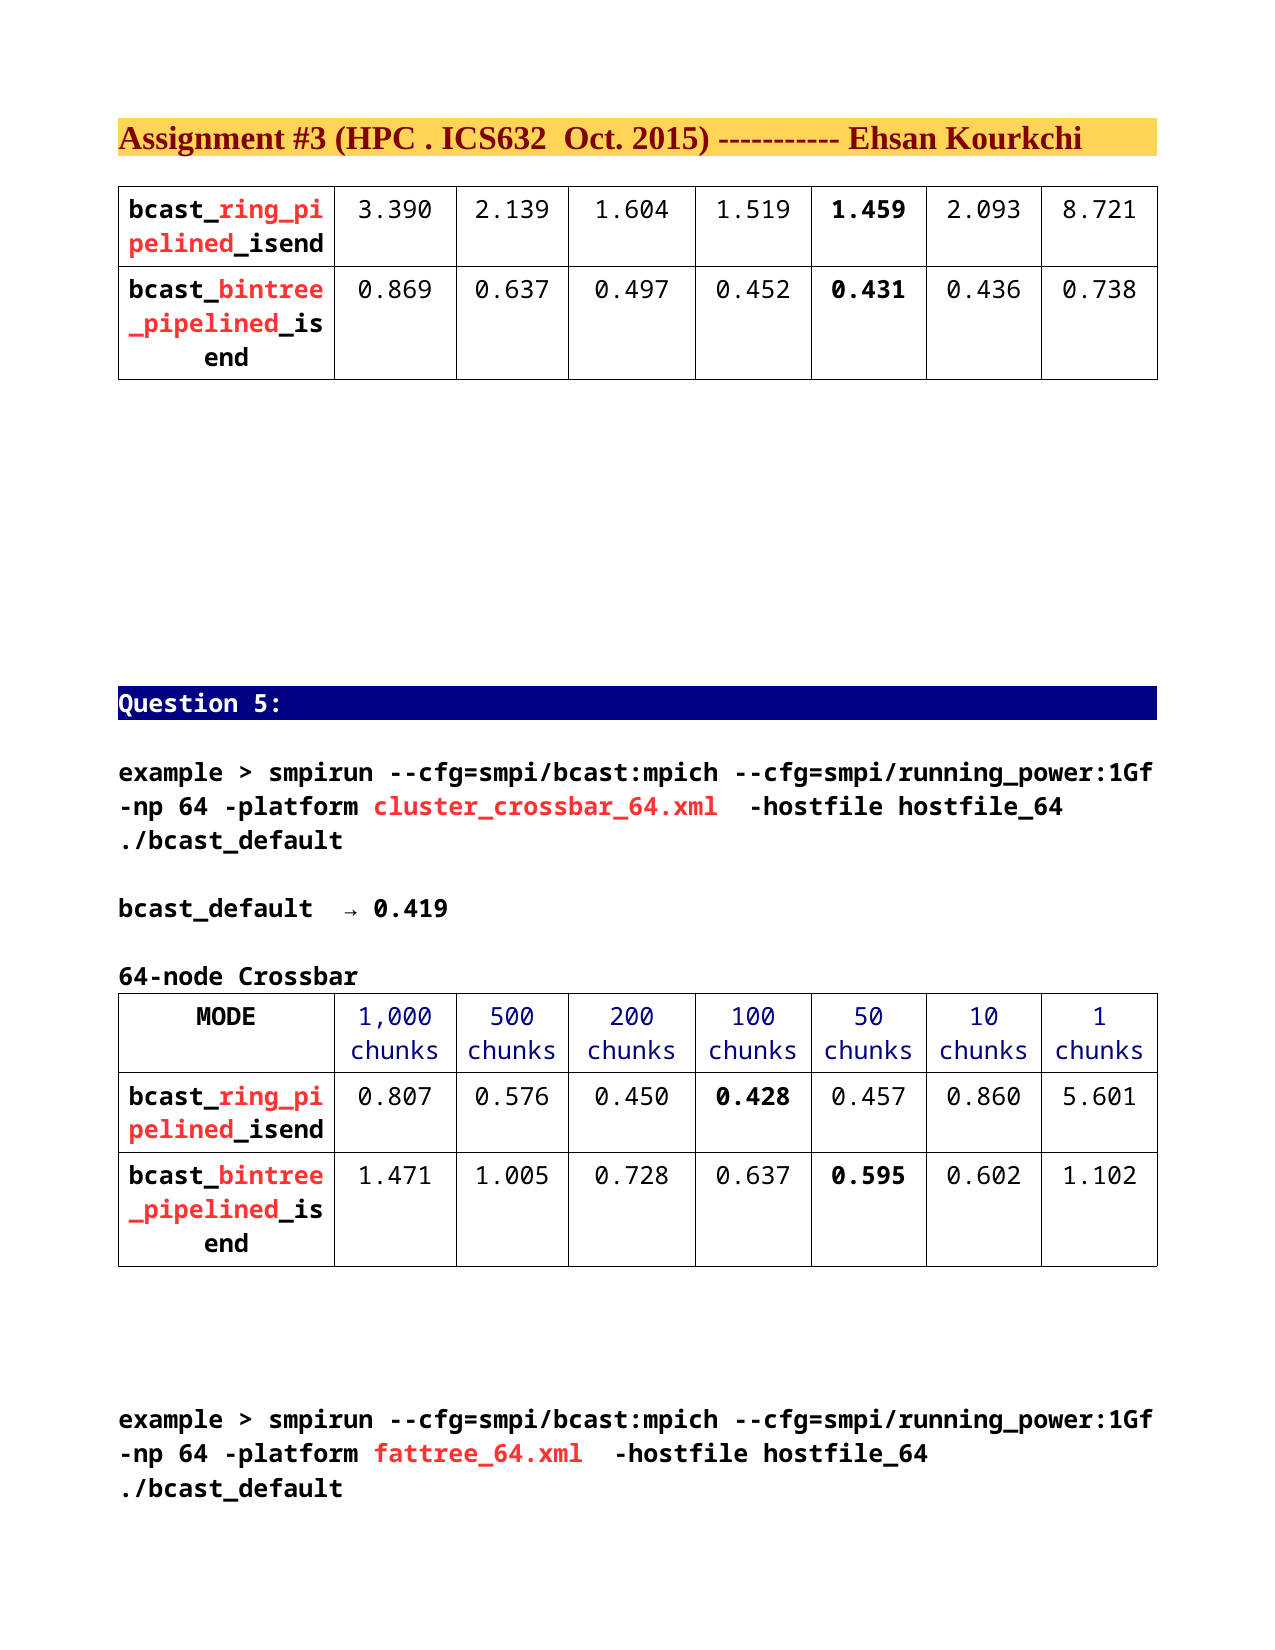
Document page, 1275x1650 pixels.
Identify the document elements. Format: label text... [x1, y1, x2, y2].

table_cell 0.436 [927, 267, 1041, 379]
table_cell 1.604 [569, 187, 695, 266]
table_cell 0.497 [569, 267, 695, 379]
table_cell 5.601 [1042, 1073, 1157, 1152]
table_cell 0.428 [696, 1073, 811, 1152]
table_cell 0.637 [457, 267, 568, 379]
table_cell 1.005 [457, 1153, 568, 1266]
table_cell 0.602 [927, 1153, 1041, 1266]
table_cell 0.457 [812, 1073, 926, 1152]
table_cell 0.450 [569, 1073, 695, 1152]
text 64-node Crossbar [118, 958, 1157, 993]
table_cell 1.102 [1042, 1153, 1157, 1266]
table_cell 0.807 [335, 1073, 456, 1152]
table_header 50 chunks [812, 994, 926, 1072]
table_cell bcast_bintree_pipelined_isend [119, 267, 334, 379]
table_cell 1.459 [812, 187, 926, 266]
table_cell 0.869 [335, 267, 456, 379]
table_header 1 chunks [1042, 994, 1157, 1072]
table_cell 0.576 [457, 1073, 568, 1152]
table_header 100 chunks [696, 994, 811, 1072]
table_cell bcast_ring_pipelined_isend [119, 1073, 334, 1152]
table_cell 8.721 [1042, 187, 1157, 266]
text example > smpirun --cfg=smpi/bcast:mpich --cfg=smpi/running_power:1Gf -np 64 -platform cluster_crossbar_64.xml -hostfile hostfile_64 ./bcast_default [118, 754, 1157, 856]
table_cell 1.519 [696, 187, 811, 266]
table_cell 0.860 [927, 1073, 1041, 1152]
table_cell 2.139 [457, 187, 568, 266]
table_cell 0.431 [812, 267, 926, 379]
table_header MODE [119, 994, 334, 1072]
table_cell 0.637 [696, 1153, 811, 1266]
table_cell 0.738 [1042, 267, 1157, 379]
table_cell bcast_ring_pipelined_isend [119, 187, 334, 266]
table_header 500 chunks [457, 994, 568, 1072]
table_cell 0.452 [696, 267, 811, 379]
text Question 5: [118, 686, 1157, 720]
text bcast_default → 0.419 [118, 890, 1157, 924]
table_cell 2.093 [927, 187, 1041, 266]
table_cell 0.595 [812, 1153, 926, 1266]
table_header 10 chunks [927, 994, 1041, 1072]
table_cell bcast_bintree_pipelined_isend [119, 1153, 334, 1266]
text example > smpirun --cfg=smpi/bcast:mpich --cfg=smpi/running_power:1Gf -np 64 -platform fattree_64.xml -hostfile hostfile_64 ./bcast_default [118, 1402, 1157, 1504]
table_header 1,000 chunks [335, 994, 456, 1072]
table_cell 0.728 [569, 1153, 695, 1266]
table_header 200 chunks [569, 994, 695, 1072]
table_cell 3.390 [335, 187, 456, 266]
table_cell 1.471 [335, 1153, 456, 1266]
